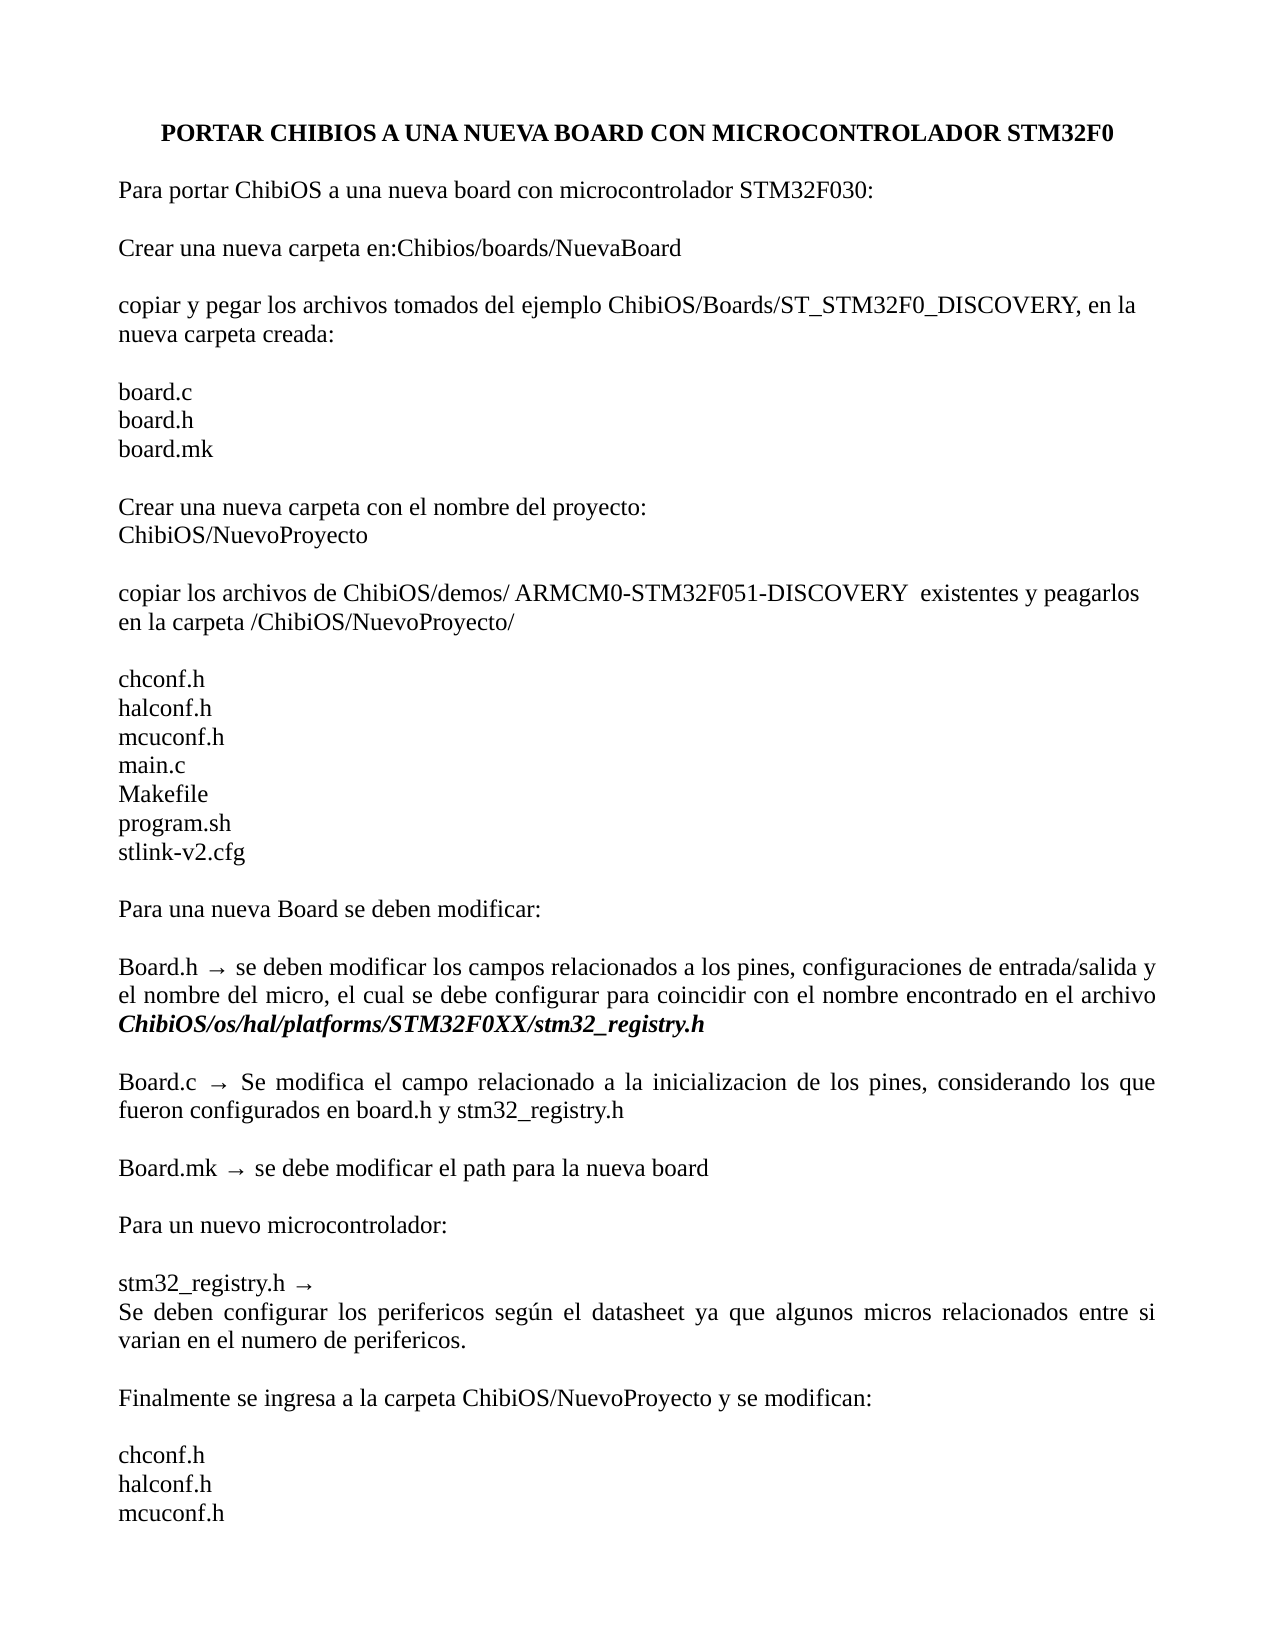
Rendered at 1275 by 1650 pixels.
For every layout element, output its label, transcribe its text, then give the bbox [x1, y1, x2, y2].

text PORTAR CHIBIOS A UNA NUEVA BOARD CON MICROCONTROLADOR STM32F0 [118, 118, 1157, 147]
text Para una nueva Board se deben modificar: [118, 894, 1157, 923]
text Para un nuevo microcontrolador: [118, 1211, 1157, 1239]
text Board.mk → se debe modificar el path para la nueva board [118, 1153, 1157, 1182]
text mcuconf.h [118, 1498, 1157, 1527]
text Para portar ChibiOS a una nueva board con microcontrolador STM32F030: [118, 176, 1157, 204]
text main.c [118, 751, 1157, 779]
text Se deben configurar los perifericos según el datasheet ya que algunos micros relacionados entre si varian en el numero de perifericos. [118, 1297, 1157, 1354]
text halconf.h [118, 1469, 1157, 1498]
text Board.h → se deben modificar los campos relacionados a los pines, configuraciones de entrada/salida y el nombre del micro, el cual se debe configurar para coincidir con el nombre encontrado en el archivo ChibiOS/os/hal/platforms/STM32F0XX/stm32_registry.h [118, 952, 1157, 1038]
text ChibiOS/NuevoProyecto [118, 521, 1157, 549]
text halconf.h [118, 693, 1157, 722]
text board.h [118, 406, 1157, 434]
text chconf.h [118, 664, 1157, 693]
text mcuconf.h [118, 722, 1157, 751]
text Makefile [118, 779, 1157, 808]
text board.mk [118, 434, 1157, 463]
text Crear una nueva carpeta en:Chibios/boards/NuevaBoard [118, 233, 1157, 262]
text Finalmente se ingresa a la carpeta ChibiOS/NuevoProyecto y se modifican: [118, 1383, 1157, 1412]
text program.sh [118, 808, 1157, 837]
text copiar y pegar los archivos tomados del ejemplo ChibiOS/Boards/ST_STM32F0_DISCOVERY, en la nueva carpeta creada: [118, 291, 1157, 348]
text stlink-v2.cfg [118, 837, 1157, 866]
text board.c [118, 377, 1157, 406]
text Board.c → Se modifica el campo relacionado a la inicializacion de los pines, considerando los que fueron configurados en board.h y stm32_registry.h [118, 1067, 1157, 1124]
text copiar los archivos de ChibiOS/demos/ ARMCM0-STM32F051-DISCOVERY existentes y peagarlos en la carpeta /ChibiOS/NuevoProyecto/ [118, 578, 1157, 636]
text chconf.h [118, 1441, 1157, 1469]
text Crear una nueva carpeta con el nombre del proyecto: [118, 492, 1157, 521]
text stm32_registry.h → [118, 1268, 1157, 1297]
